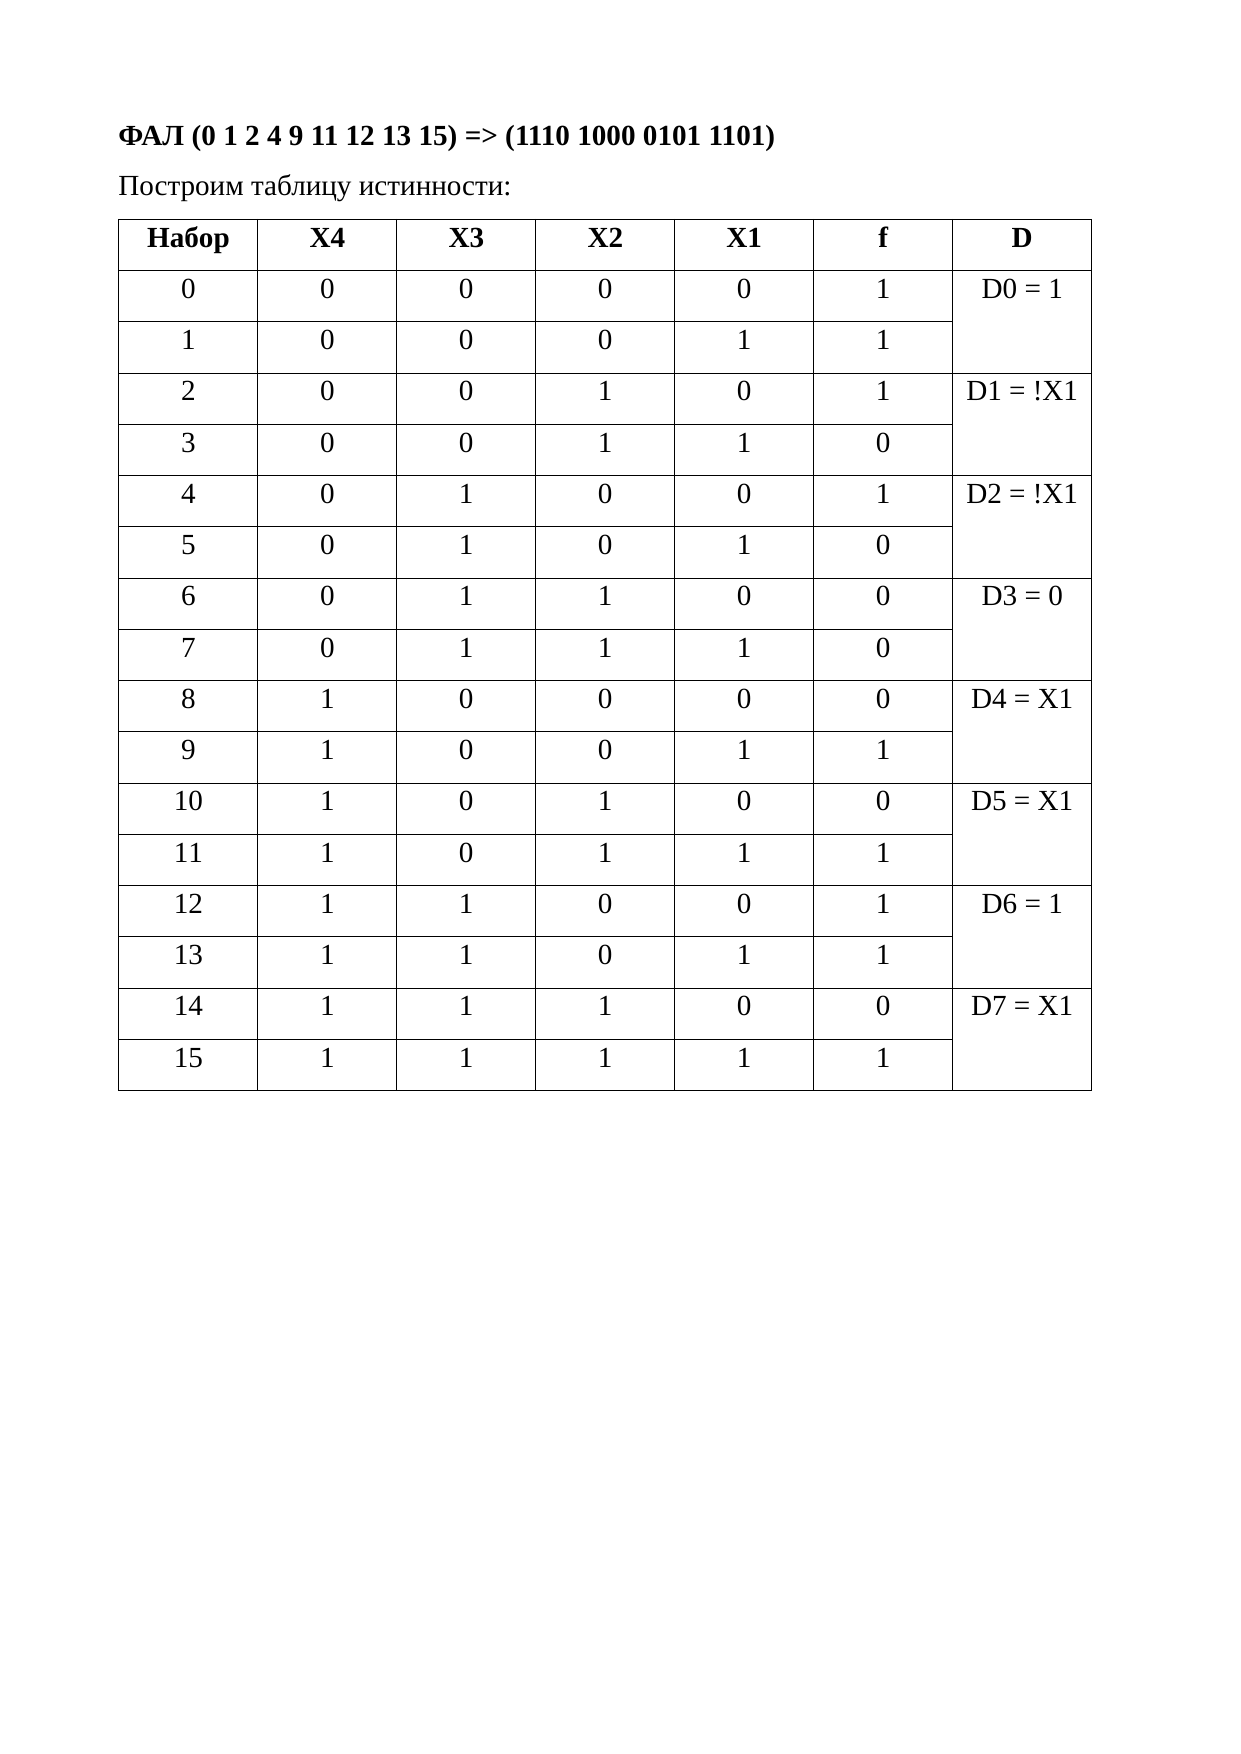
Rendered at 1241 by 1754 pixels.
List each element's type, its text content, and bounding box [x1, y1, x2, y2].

table_cell 1 [397, 937, 535, 987]
table_cell 10 [119, 784, 257, 834]
table_cell 0 [814, 784, 952, 834]
table_cell 1 [675, 835, 813, 885]
table_cell 0 [397, 322, 535, 372]
text Построим таблицу истинности: [118, 168, 1122, 202]
table_cell 0 [536, 886, 674, 936]
table_cell 1 [397, 1040, 535, 1090]
table_cell 1 [397, 630, 535, 680]
text ФАЛ (0 1 2 4 9 11 12 13 15) => (1110 1000 0101 1101) [118, 118, 1122, 152]
table_cell 6 [119, 579, 257, 629]
table_cell D1 = !X1 [953, 374, 1091, 475]
table_cell 0 [675, 886, 813, 936]
table_cell 1 [258, 1040, 396, 1090]
table_cell D5 = X1 [953, 784, 1091, 885]
table_cell 0 [814, 425, 952, 475]
table_cell 0 [814, 989, 952, 1039]
table_cell 0 [119, 271, 257, 321]
table_cell D2 = !X1 [953, 476, 1091, 577]
table_cell 0 [814, 681, 952, 731]
table_cell 1 [258, 989, 396, 1039]
table_cell 12 [119, 886, 257, 936]
table_cell 3 [119, 425, 257, 475]
table_cell 0 [675, 271, 813, 321]
table_cell 5 [119, 527, 257, 577]
table_cell 1 [675, 937, 813, 987]
table_cell D6 = 1 [953, 886, 1091, 987]
table_cell 0 [258, 425, 396, 475]
table_cell 0 [814, 527, 952, 577]
table_cell 0 [536, 476, 674, 526]
table_cell 1 [119, 322, 257, 372]
table_cell 11 [119, 835, 257, 885]
table_header Набор [119, 220, 257, 270]
table_cell 1 [258, 835, 396, 885]
table_cell 14 [119, 989, 257, 1039]
table_cell 0 [814, 579, 952, 629]
table_cell 15 [119, 1040, 257, 1090]
table_cell D3 = 0 [953, 579, 1091, 680]
table_cell 13 [119, 937, 257, 987]
table_cell 0 [258, 527, 396, 577]
table_cell 0 [397, 835, 535, 885]
table_cell 0 [675, 476, 813, 526]
table_header f [814, 220, 952, 270]
table_cell 0 [675, 681, 813, 731]
table_cell 0 [397, 271, 535, 321]
table_cell 0 [397, 681, 535, 731]
table_cell 0 [397, 425, 535, 475]
table_cell 0 [675, 374, 813, 424]
table_header X4 [258, 220, 396, 270]
table_cell 0 [397, 374, 535, 424]
table_cell 1 [814, 322, 952, 372]
table_cell 0 [258, 374, 396, 424]
table_cell 0 [258, 630, 396, 680]
table_cell 1 [814, 271, 952, 321]
table_header X2 [536, 220, 674, 270]
table_cell 1 [536, 989, 674, 1039]
table_cell 0 [258, 476, 396, 526]
table_cell 1 [536, 630, 674, 680]
table_cell 1 [675, 732, 813, 782]
table_cell 1 [397, 579, 535, 629]
table_cell 1 [258, 937, 396, 987]
table_cell D4 = X1 [953, 681, 1091, 782]
table_cell 0 [536, 527, 674, 577]
table_cell 1 [397, 989, 535, 1039]
table_cell 1 [536, 374, 674, 424]
table_cell 0 [536, 322, 674, 372]
table_cell 1 [814, 732, 952, 782]
table_cell 2 [119, 374, 257, 424]
table_cell 0 [536, 732, 674, 782]
table_header X3 [397, 220, 535, 270]
table_cell 1 [675, 630, 813, 680]
table_cell 0 [258, 579, 396, 629]
table_cell 1 [536, 1040, 674, 1090]
table_cell 1 [258, 681, 396, 731]
table_cell 1 [536, 835, 674, 885]
table_cell 1 [258, 732, 396, 782]
table_cell 0 [675, 989, 813, 1039]
table_header D [953, 220, 1091, 270]
table_cell 1 [814, 937, 952, 987]
table_cell 0 [397, 732, 535, 782]
table_cell 4 [119, 476, 257, 526]
table_cell 1 [536, 784, 674, 834]
table_cell 1 [814, 835, 952, 885]
table_cell 8 [119, 681, 257, 731]
table_cell 0 [397, 784, 535, 834]
table_cell 1 [814, 886, 952, 936]
table_header X1 [675, 220, 813, 270]
table_cell 0 [536, 271, 674, 321]
table_cell 1 [675, 322, 813, 372]
table_cell 1 [814, 476, 952, 526]
table_cell 0 [258, 271, 396, 321]
table_cell 7 [119, 630, 257, 680]
table_cell 0 [814, 630, 952, 680]
table_cell 1 [814, 1040, 952, 1090]
table_cell D7 = X1 [953, 989, 1091, 1090]
table_cell D0 = 1 [953, 271, 1091, 372]
table_cell 1 [675, 527, 813, 577]
table_cell 1 [675, 1040, 813, 1090]
table_cell 1 [536, 425, 674, 475]
table_cell 1 [397, 886, 535, 936]
table_cell 1 [814, 374, 952, 424]
table_cell 0 [675, 784, 813, 834]
table_cell 9 [119, 732, 257, 782]
table_cell 1 [258, 784, 396, 834]
table_cell 1 [675, 425, 813, 475]
table_cell 0 [258, 322, 396, 372]
table_cell 0 [675, 579, 813, 629]
table_cell 1 [258, 886, 396, 936]
table_cell 1 [397, 476, 535, 526]
table_cell 0 [536, 937, 674, 987]
table_cell 1 [397, 527, 535, 577]
table_cell 0 [536, 681, 674, 731]
table_cell 1 [536, 579, 674, 629]
